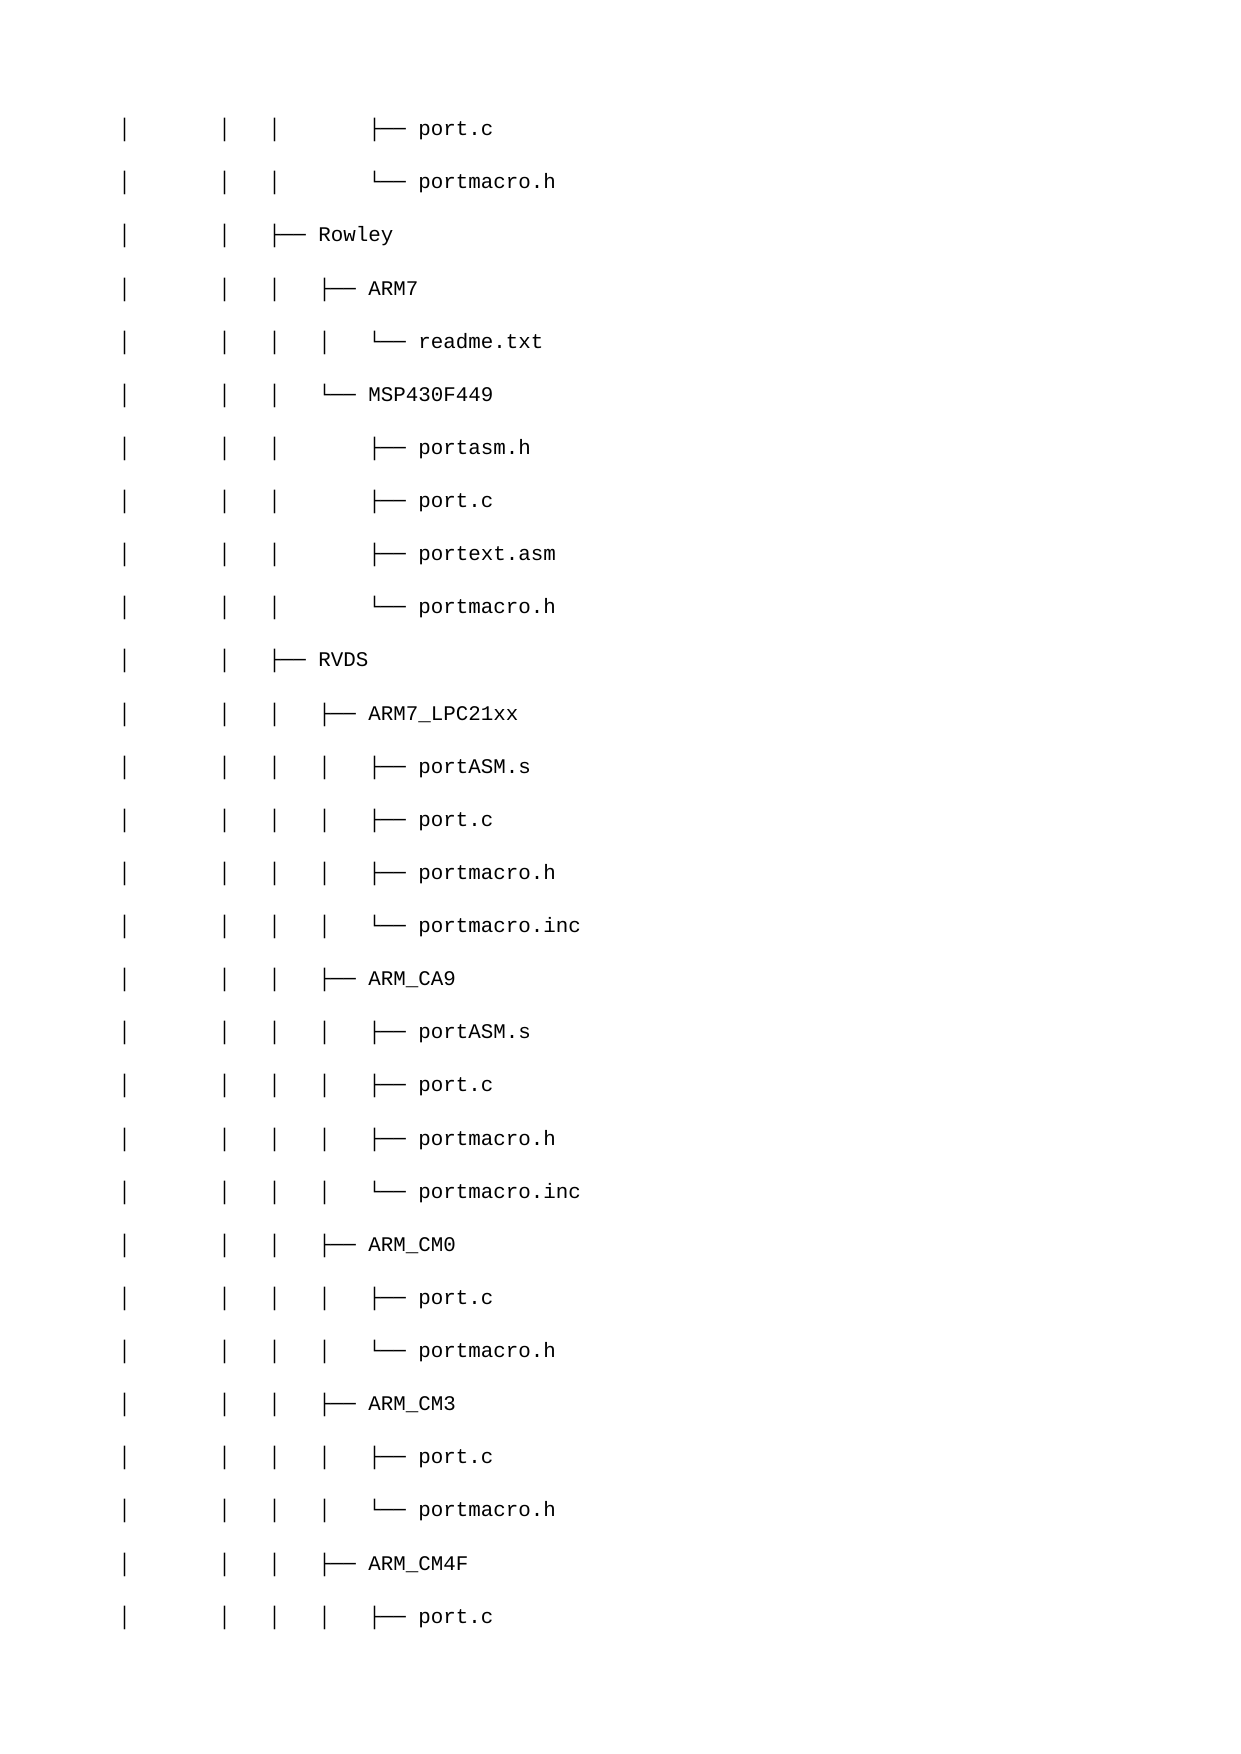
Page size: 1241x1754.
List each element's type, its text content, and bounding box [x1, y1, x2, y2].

text │ │ │ │ ├── portASM.s [275, 756, 324, 779]
text │ │ │ │ └── readme.txt [275, 331, 324, 354]
text │ │ │ │ ├── port.c [325, 809, 374, 832]
text │ │ │ │ ├── port.c [118, 1287, 1122, 1311]
text │ │ │ ├── port.c [118, 118, 1122, 142]
text │ │ │ └── portmacro.h [118, 596, 1122, 620]
text │ │ │ │ ├── port.c [375, 1606, 1122, 1629]
text │ │ │ │ ├── portASM.s [325, 756, 374, 779]
text │ │ │ │ └── portmacro.inc [225, 1181, 274, 1204]
text │ │ │ ├── portext.asm [118, 543, 1122, 567]
text │ │ │ │ ├── portmacro.h [118, 1127, 1122, 1151]
text │ │ │ │ └── portmacro.inc [118, 915, 1122, 939]
text │ │ │ │ ├── portmacro.h [118, 862, 1122, 886]
text │ │ │ │ ├── portASM.s [375, 756, 1122, 779]
text │ │ │ │ ├── portASM.s [225, 756, 274, 779]
text │ │ │ │ ├── port.c [118, 1446, 1122, 1470]
text │ │ │ │ ├── port.c [118, 1074, 1122, 1098]
text │ │ │ ├── ARM_CM3 [118, 1393, 1122, 1417]
text │ │ │ ├── ARM_CM4F [118, 1552, 1122, 1576]
text │ │ │ │ └── portmacro.h [118, 1499, 1122, 1523]
text │ │ │ └── MSP430F449 [275, 384, 1122, 407]
text │ │ │ │ ├── port.c [375, 809, 1122, 832]
text │ │ │ │ └── readme.txt [225, 331, 274, 354]
text │ │ │ ├── ARM_CA9 [118, 968, 1122, 992]
text │ │ ├── Rowley [118, 224, 1122, 248]
text │ │ │ │ └── portmacro.inc [325, 1181, 1122, 1204]
text │ │ │ └── MSP430F449 [225, 384, 274, 407]
text │ │ │ │ └── readme.txt [125, 331, 224, 354]
text │ │ │ │ ├── portASM.s [125, 756, 224, 779]
text │ │ │ │ ├── port.c [275, 1606, 324, 1629]
text │ │ │ ├── ARM_CM0 [275, 1234, 324, 1257]
text │ │ ├── RVDS [118, 649, 1122, 673]
text │ │ │ └── portmacro.h [118, 171, 1122, 195]
text │ │ │ │ ├── port.c [225, 1606, 274, 1629]
text │ │ │ │ ├── port.c [325, 1606, 374, 1629]
text │ │ │ │ └── readme.txt [325, 331, 1122, 354]
text │ │ │ │ ├── port.c [125, 809, 224, 832]
text │ │ │ │ └── portmacro.h [118, 1340, 1122, 1364]
text │ │ │ ├── port.c [118, 490, 1122, 514]
text │ │ │ ├── ARM7_LPC21xx [118, 702, 1122, 726]
text │ │ │ │ └── portmacro.inc [125, 1181, 224, 1204]
text │ │ │ │ ├── port.c [125, 1606, 224, 1629]
text │ │ │ └── MSP430F449 [125, 384, 224, 407]
text │ │ │ ├── portasm.h [118, 437, 1122, 461]
text │ │ │ │ ├── port.c [275, 809, 324, 832]
text │ │ │ ├── ARM7 [118, 277, 1122, 301]
text │ │ │ ├── ARM_CM0 [325, 1234, 1122, 1257]
text │ │ │ │ ├── portASM.s [118, 1021, 1122, 1045]
text │ │ │ │ ├── port.c [225, 809, 274, 832]
text │ │ │ ├── ARM_CM0 [125, 1234, 224, 1257]
text │ │ │ ├── ARM_CM0 [225, 1234, 274, 1257]
text │ │ │ │ └── portmacro.inc [275, 1181, 324, 1204]
